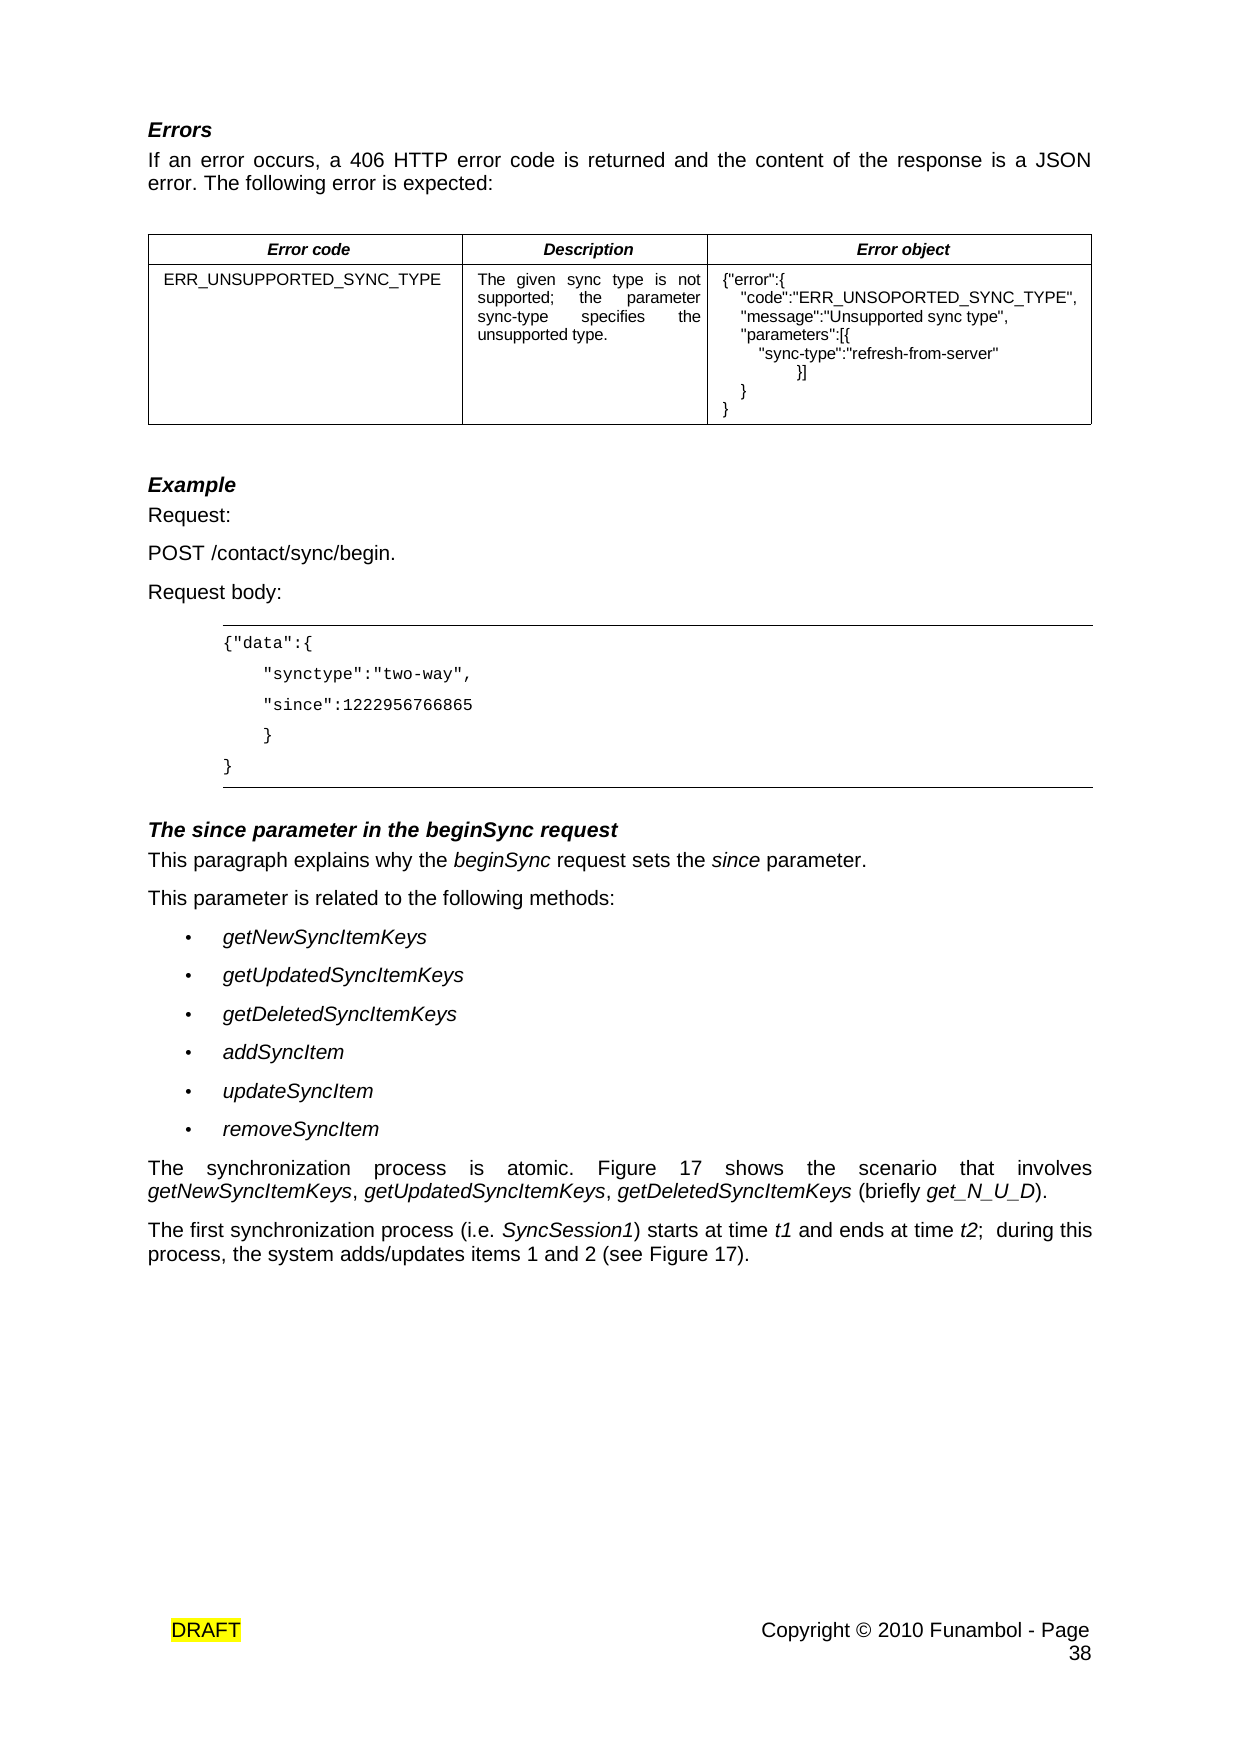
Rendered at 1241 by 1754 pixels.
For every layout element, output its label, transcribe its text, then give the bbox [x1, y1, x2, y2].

text } [223, 747, 1093, 787]
list removeSyncItem [185, 1118, 1093, 1141]
table_cell The given sync type is not supported; the parameter sync-type specifies the unsupported type. [463, 265, 707, 424]
text POST /contact/sync/begin. [148, 542, 1093, 565]
subtitle Errors [148, 118, 1093, 142]
text If an error occurs, a 406 HTTP error code is returned and the content of the response is a JSON error. The following error is expected: [148, 148, 1093, 195]
text } [223, 717, 1093, 746]
text Request: [148, 503, 1093, 527]
list getUpdatedSyncItemKeys [185, 964, 1093, 987]
text "since":1222956766865 [223, 686, 1093, 715]
text {"data":{ [223, 626, 1093, 654]
table_header Description [463, 235, 707, 264]
text The synchronization process is atomic. Figure 17 shows the scenario that involves getNewSyncItemKeys, getUpdatedSyncItemKeys, getDeletedSyncItemKeys (briefly get_N_U_D). [148, 1156, 1093, 1203]
table_cell {"error":{ "code":"ERR_UNSOPORTED_SYNC_TYPE", "message":"Unsupported sync type", "parameters":[{ "sync-type":"refresh-from-server" }] } } [708, 265, 1091, 424]
subtitle The since parameter in the beginSync request [148, 818, 1093, 842]
text This paragraph explains why the beginSync request sets the since parameter. [148, 848, 1093, 872]
table_cell ERR_UNSUPPORTED_SYNC_TYPE [149, 265, 462, 424]
text The first synchronization process (i.e. SyncSession1) starts at time t1 and ends at time t2; during this process, the system adds/updates items 1 and 2 (see Figure 17). [148, 1218, 1093, 1266]
text Request body: [148, 580, 1093, 604]
list getDeletedSyncItemKeys [185, 1002, 1093, 1026]
list addSyncItem [185, 1041, 1093, 1064]
subtitle Example [148, 473, 1093, 497]
table_header Error code [149, 235, 462, 264]
table_header Error object [708, 235, 1091, 264]
list getNewSyncItemKeys [185, 925, 1093, 949]
text "synctype":"two-way", [223, 655, 1093, 684]
list updateSyncItem [185, 1079, 1093, 1103]
text This parameter is related to the following methods: [148, 887, 1093, 910]
